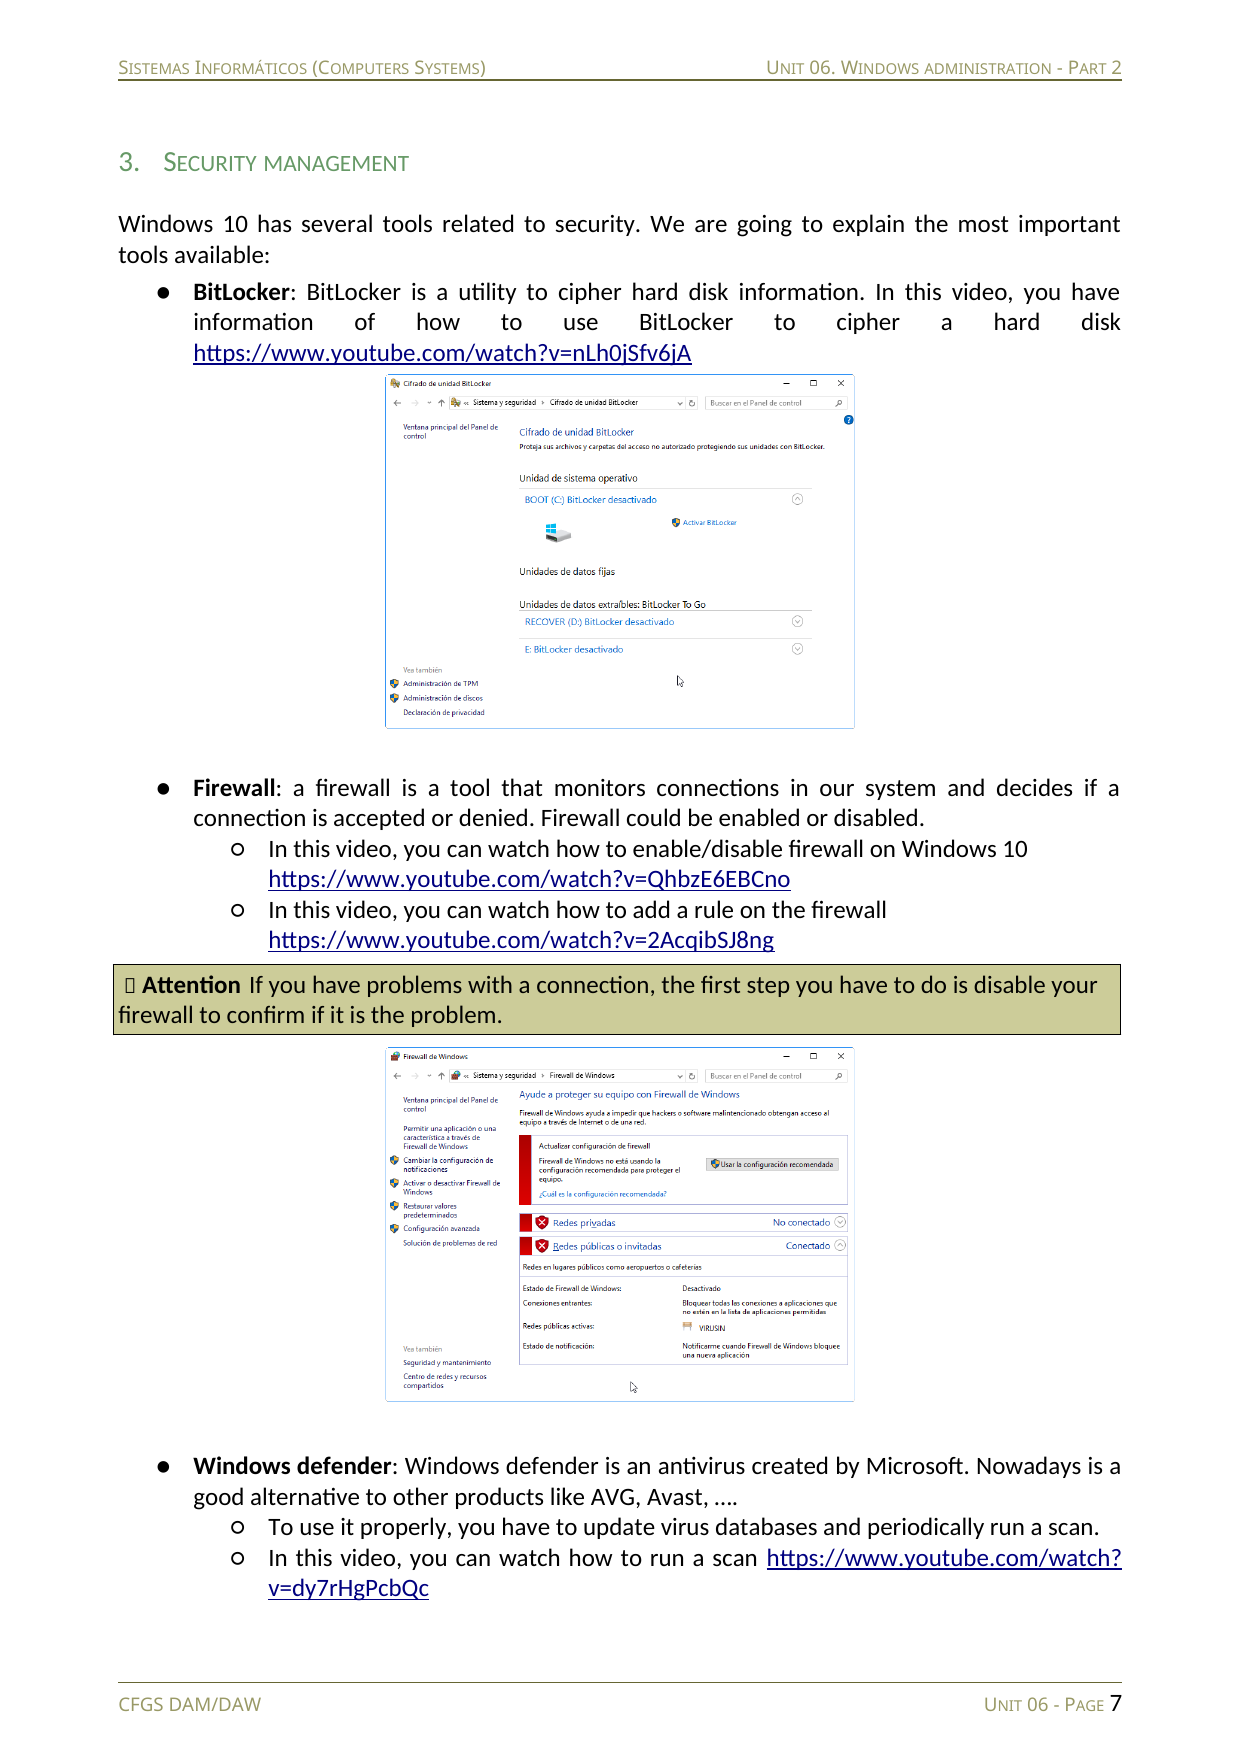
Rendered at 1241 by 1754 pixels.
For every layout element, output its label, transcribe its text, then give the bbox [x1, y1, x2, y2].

subtitle Security management [118, 143, 1122, 178]
list In this video, you can watch how to enable/disable firewall on Windows 10 https://www.youtube.com/watch?v=QhbzE6EBCno [231, 833, 1122, 894]
list To use it properly, you have to update virus databases and periodically run a scan. [231, 1511, 1122, 1542]
text Windows 10 has several tools related to security. We are going to explain the most important tools available: [118, 208, 1122, 269]
list Windows defender: Windows defender is an antivirus created by Microsoft. Nowadays is a good alternative to other products like AVG, Avast, …. [156, 1450, 1122, 1511]
list In this video, you can watch how to run a scan https://www.youtube.com/watch?v=dy7rHgPcbQc [231, 1542, 1122, 1603]
text ❕ Attention If you have problems with a connection, the first step you have to do is disable your firewall to confirm if it is the problem. [114, 965, 1120, 1034]
picture [385, 1047, 855, 1402]
list BitLocker: BitLocker is a utility to cipher hard disk information. In this video, you have information of how to use BitLocker to cipher a hard disk https://www.youtube.com/watch?v=nLh0jSfv6jA [156, 276, 1122, 368]
list Firewall: a firewall is a tool that monitors connections in our system and decides if a connection is accepted or denied. Firewall could be enabled or disabled. [156, 772, 1122, 833]
list In this video, you can watch how to add a rule on the firewall https://www.youtube.com/watch?v=2AcqibSJ8ng [231, 894, 1122, 955]
picture [385, 374, 855, 729]
